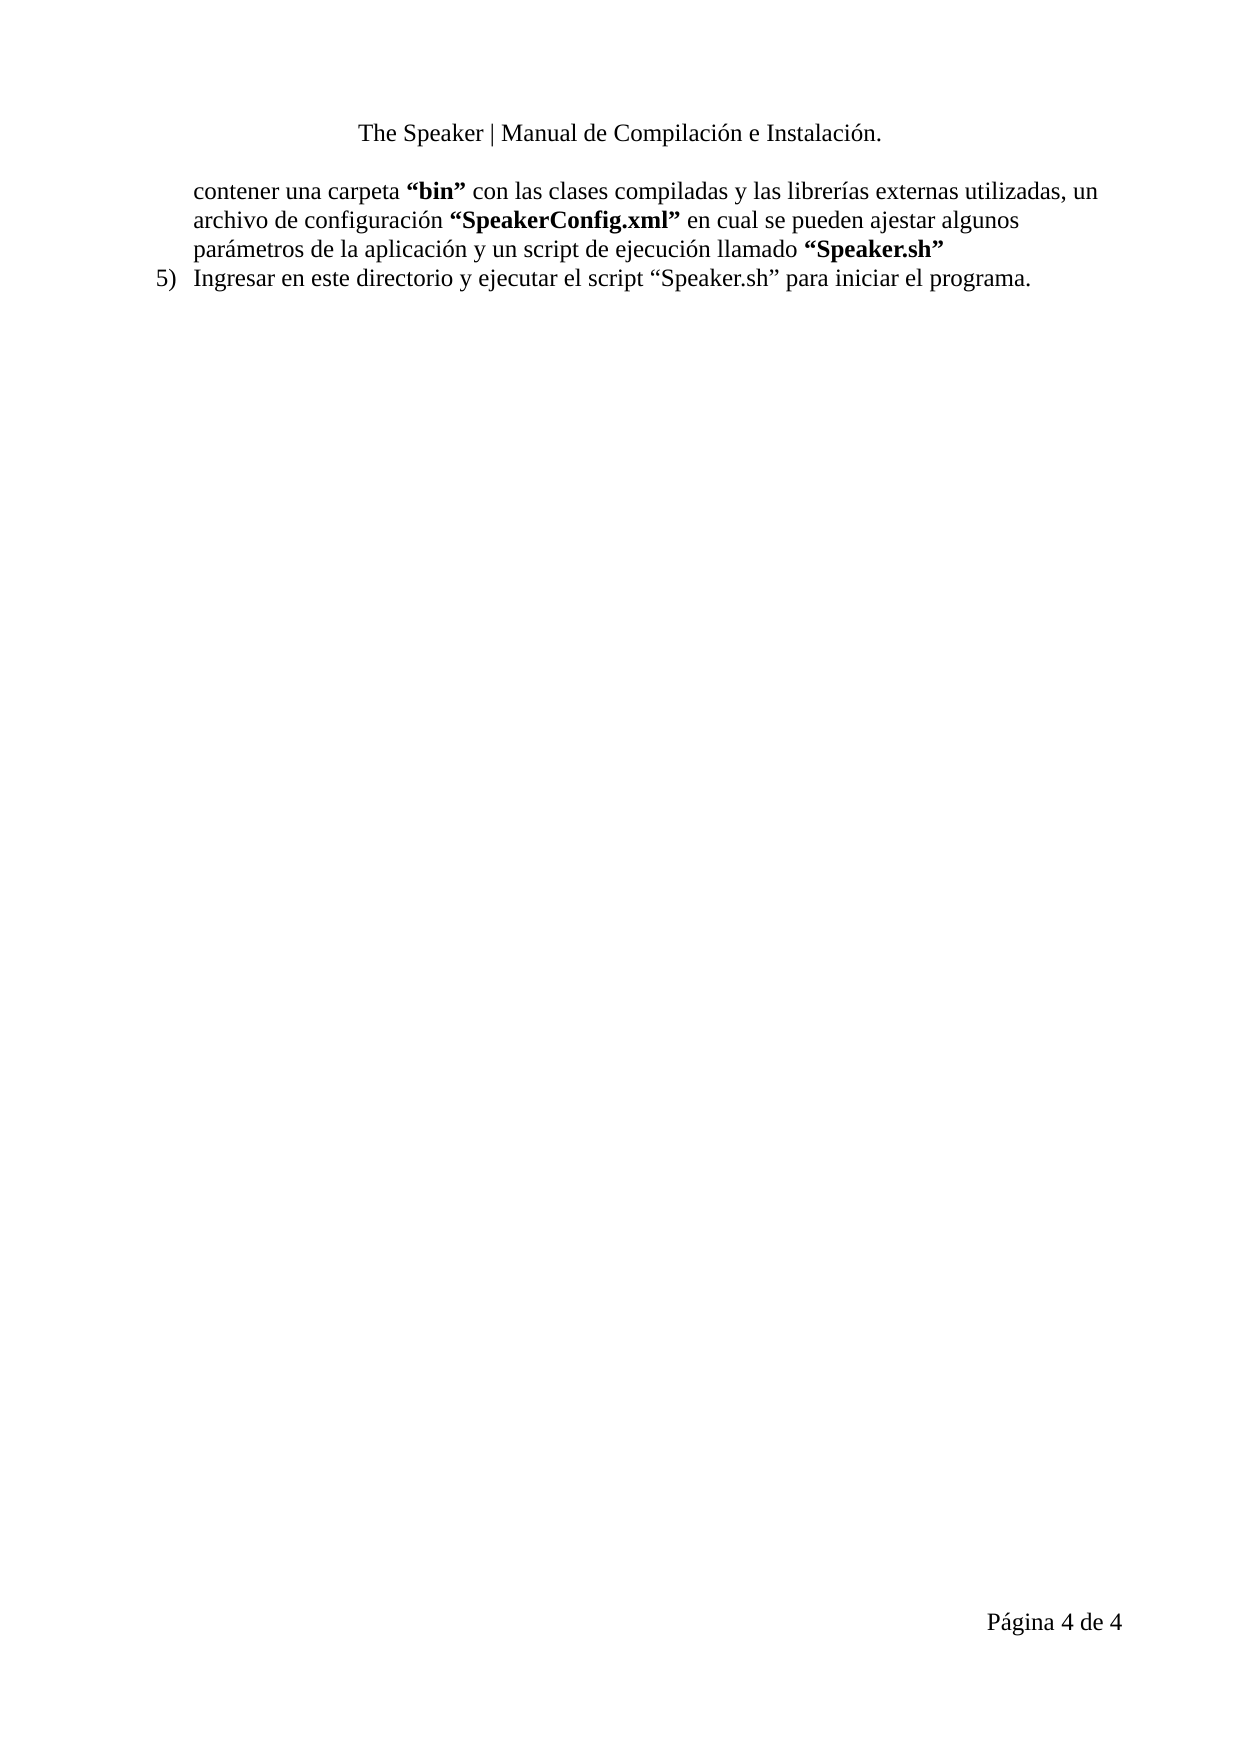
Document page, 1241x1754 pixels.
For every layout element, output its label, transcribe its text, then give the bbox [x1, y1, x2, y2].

list Ingresar en este directorio y ejecutar el script “Speaker.sh” para iniciar el programa. [156, 263, 1122, 291]
list contener una carpeta “bin” con las clases compiladas y las librerías externas utilizadas, un archivo de configuración “SpeakerConfig.xml” en cual se pueden ajestar algunos parámetros de la aplicación y un script de ejecución llamado “Speaker.sh” [156, 176, 1122, 263]
